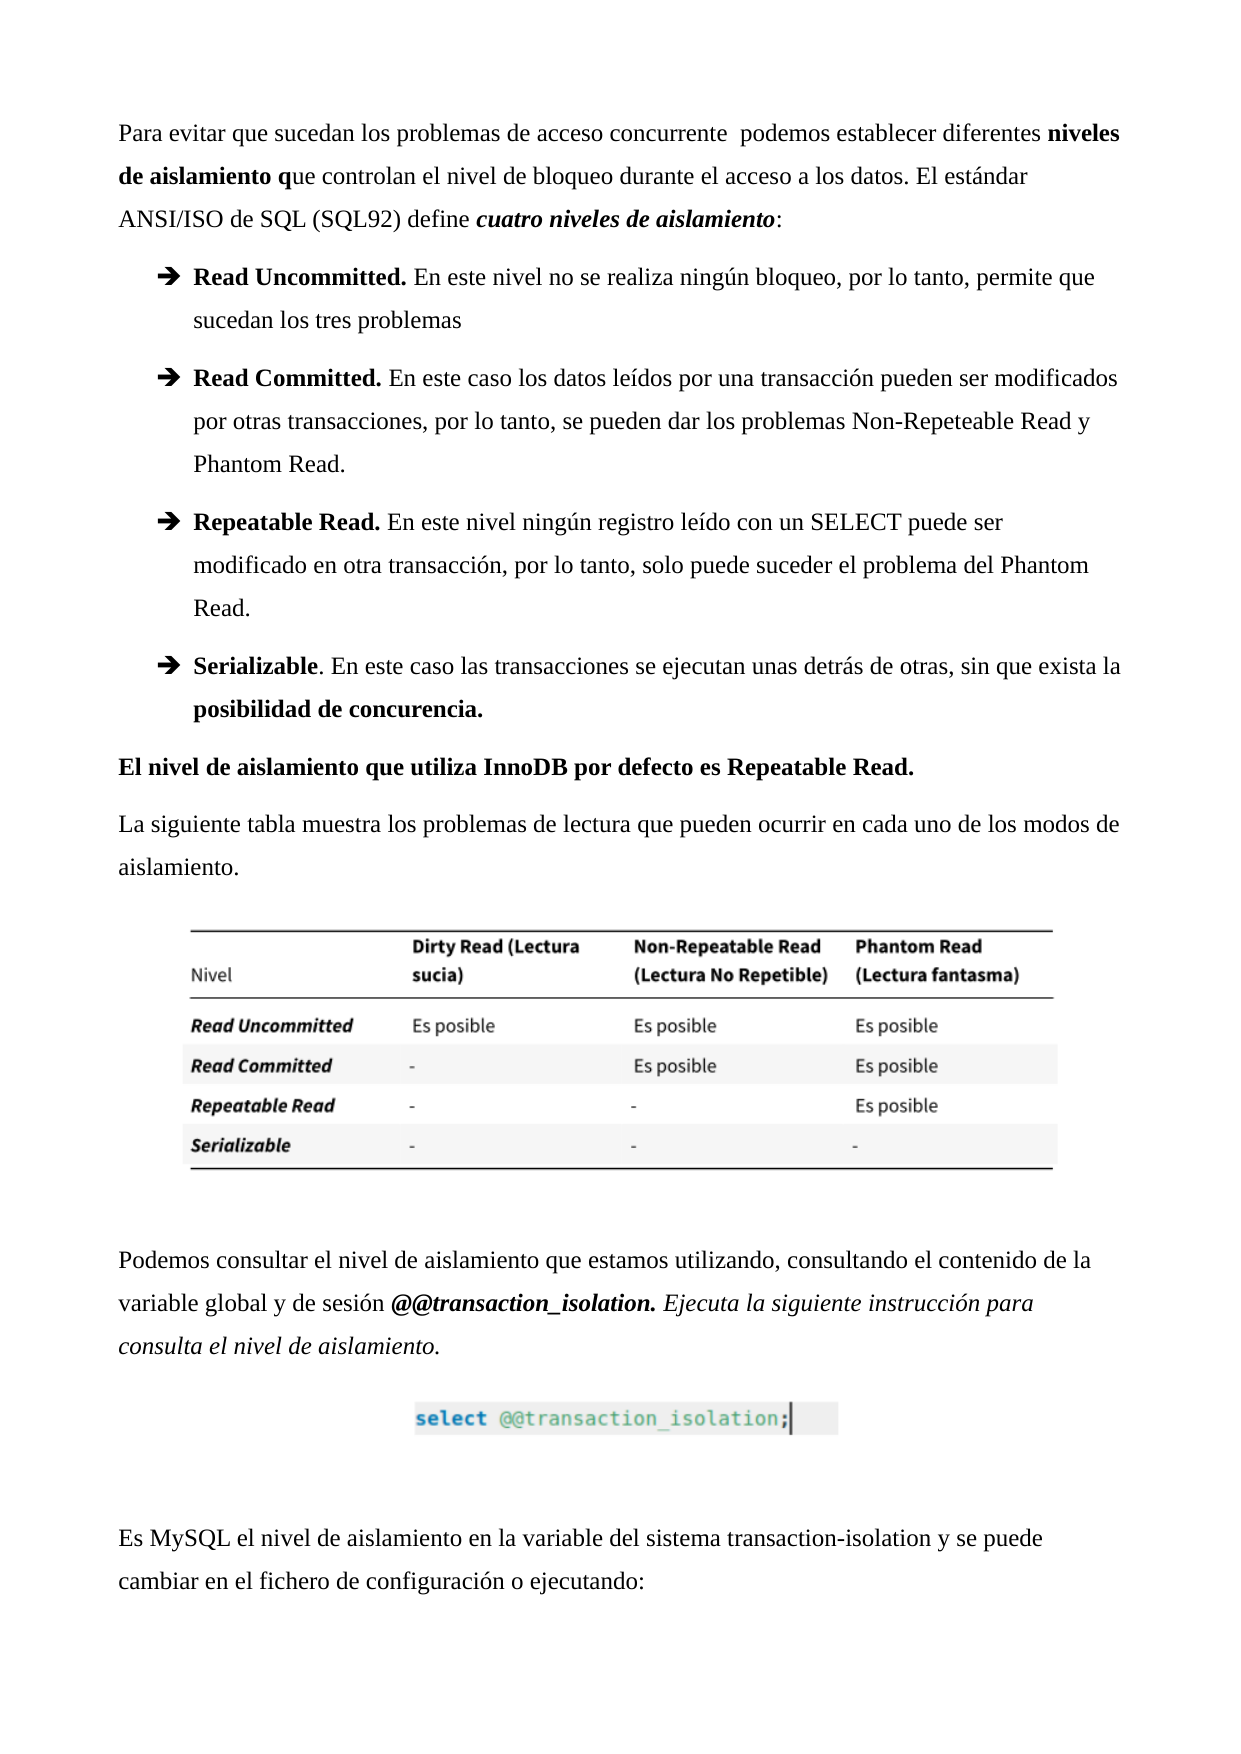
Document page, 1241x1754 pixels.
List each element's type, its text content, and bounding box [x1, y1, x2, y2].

text La siguiente tabla muestra los problemas de lectura que pueden ocurrir en cada uno de los modos de aislamiento. [118, 809, 1122, 881]
text El nivel de aislamiento que utiliza InnoDB por defecto es Repeatable Read. [118, 752, 1122, 780]
list Repeatable Read. En este nivel ningún registro leído con un SELECT puede ser modificado en otra transacción, por lo tanto, solo puede suceder el problema del Phantom Read. [156, 507, 1122, 622]
picture [182, 926, 1058, 1173]
picture [401, 1388, 839, 1451]
text Podemos consultar el nivel de aislamiento que estamos utilizando, consultando el contenido de la variable global y de sesión @@transaction_isolation. Ejecuta la siguiente instrucción para consulta el nivel de aislamiento. [118, 1245, 1122, 1360]
list Read Committed. En este caso los datos leídos por una transacción pueden ser modificados por otras transacciones, por lo tanto, se pueden dar los problemas Non-Repeteable Read y Phantom Read. [156, 363, 1122, 478]
text Es MySQL el nivel de aislamiento en la variable del sistema transaction-isolation y se puede cambiar en el fichero de configuración o ejecutando: [118, 1523, 1122, 1594]
text Para evitar que sucedan los problemas de acceso concurrente podemos establecer diferentes niveles de aislamiento que controlan el nivel de bloqueo durante el acceso a los datos. El estándar ANSI/ISO de SQL (SQL92) define cuatro niveles de aislamiento: [118, 118, 1122, 233]
list Serializable. En este caso las transacciones se ejecutan unas detrás de otras, sin que exista la posibilidad de concurencia. [156, 651, 1122, 723]
list Read Uncommitted. En este nivel no se realiza ningún bloqueo, por lo tanto, permite que sucedan los tres problemas [156, 262, 1122, 334]
